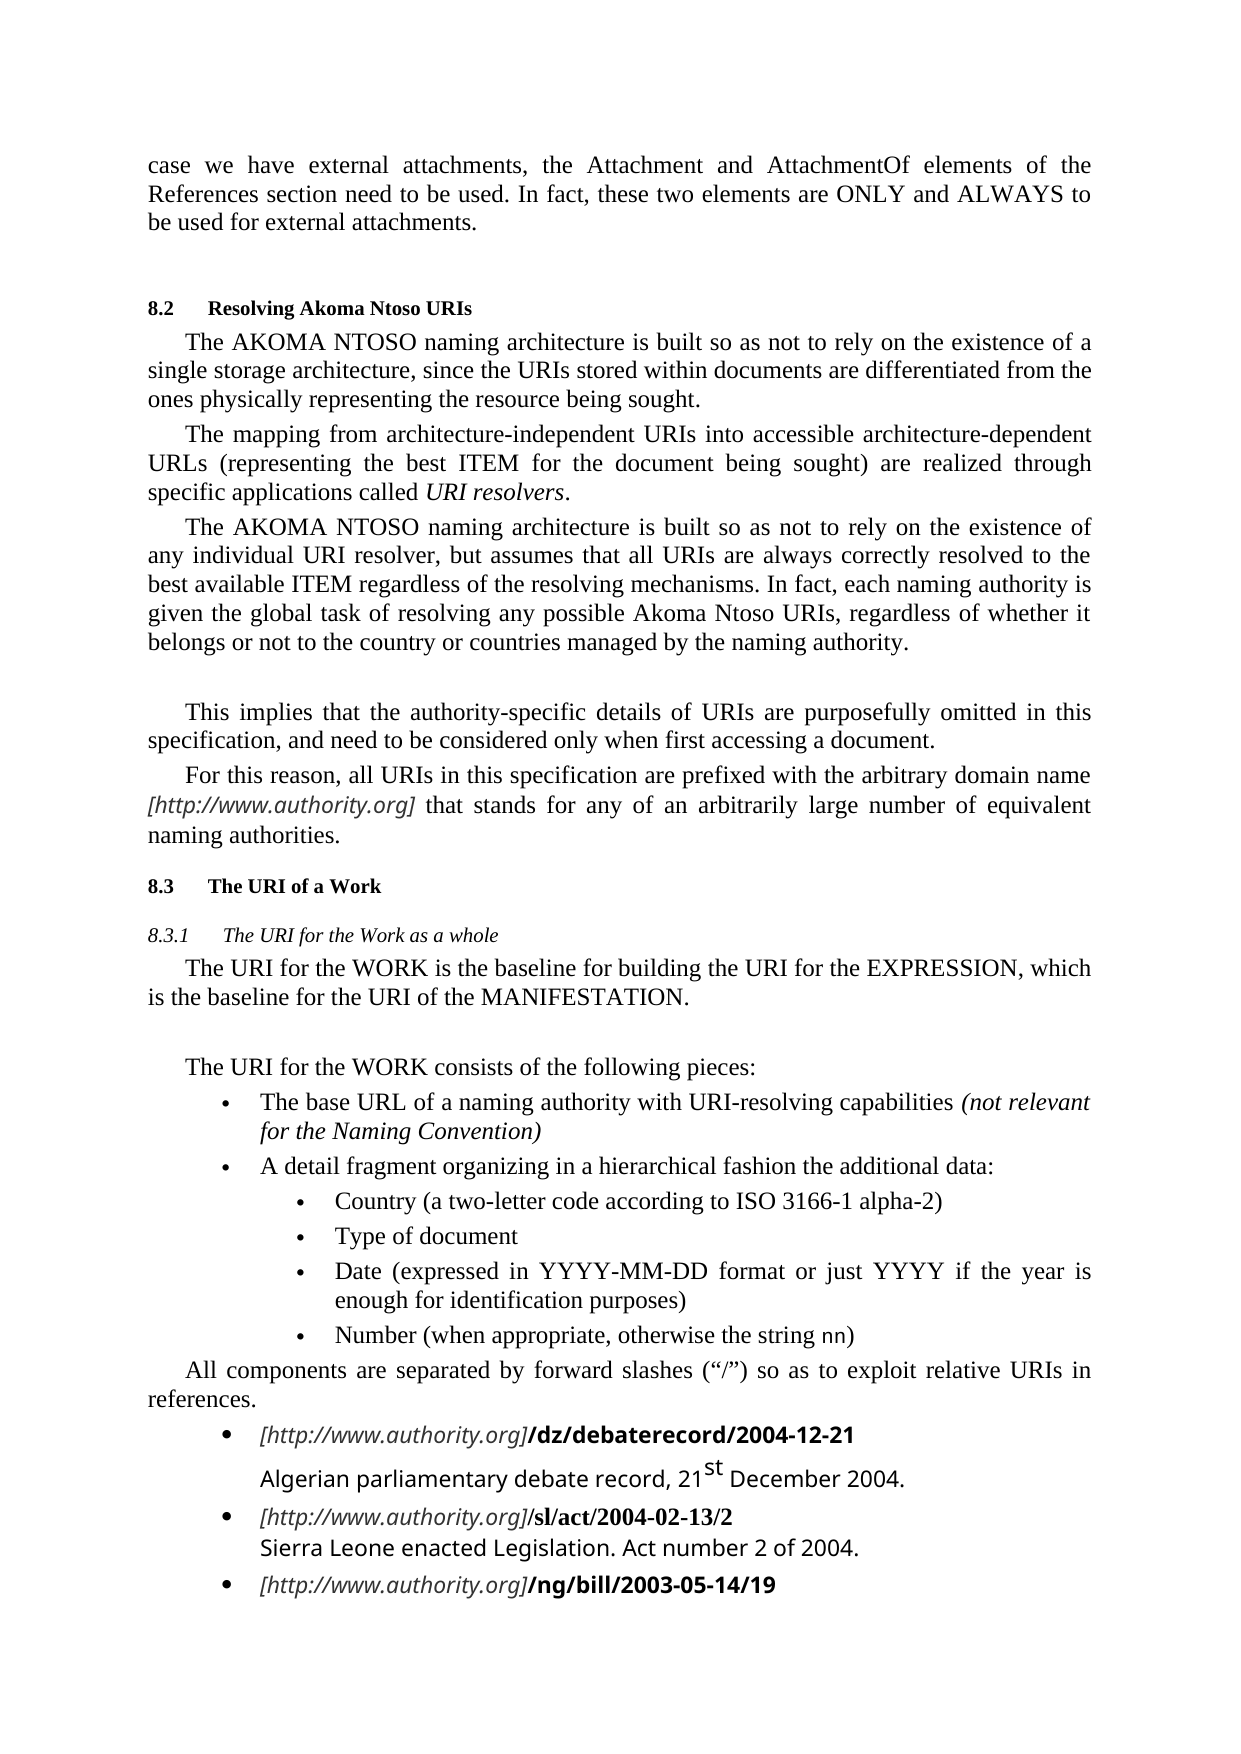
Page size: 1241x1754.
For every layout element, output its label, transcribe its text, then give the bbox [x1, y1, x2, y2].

text The URI for the WORK consists of the following pieces: [185, 1052, 1092, 1081]
text The AKOMA NTOSO naming architecture is built so as not to rely on the existence of a single storage architecture, since the URIs stored within documents are differentiated from the ones physically representing the resource being sought. [148, 327, 1092, 413]
text For this reason, all URIs in this specification are prefixed with the arbitrary domain name [http://www.authority.org] that stands for any of an arbitrarily large number of equivalent naming authorities. [148, 760, 1092, 849]
list [http://www.authority.org]/dz/debaterecord/2004-12-21 Algerian parliamentary debate record, 21st December 2004. [222, 1419, 1092, 1494]
list Date (expressed in YYYY-MM-DD format or just YYYY if the year is enough for identification purposes) [297, 1256, 1092, 1313]
list Number (when appropriate, otherwise the string nn) [297, 1320, 1092, 1349]
list [http://www.authority.org]/ng/bill/2003-05-14/19 [222, 1569, 1092, 1601]
text This implies that the authority-specific details of URIs are purposefully omitted in this specification, and need to be considered only when first accessing a document. [148, 697, 1092, 754]
text The URI for the WORK is the baseline for building the URI for the EXPRESSION, which is the baseline for the URI of the MANIFESTATION. [148, 953, 1092, 1011]
subtitle The URI for the Work as a whole [148, 923, 1092, 947]
subtitle The URI of a Work [148, 874, 1092, 898]
text The mapping from architecture-independent URIs into accessible architecture-dependent URLs (representing the best ITEM for the document being sought) are realized through specific applications called URI resolvers. [148, 419, 1092, 505]
list A detail fragment organizing in a hierarchical fashion the additional data: [222, 1151, 1092, 1180]
text case we have external attachments, the Attachment and AttachmentOf elements of the References section need to be used. In fact, these two elements are ONLY and ALWAYS to be used for external attachments. [148, 150, 1092, 236]
list Country (a two-letter code according to ISO 3166-1 alpha-2) [297, 1186, 1092, 1215]
list The base URL of a naming authority with URI-resolving capabilities (not relevant for the Naming Convention) [222, 1087, 1092, 1145]
list Type of document [297, 1221, 1092, 1250]
subtitle Resolving Akoma Ntoso URIs [148, 296, 1092, 320]
text The AKOMA NTOSO naming architecture is built so as not to rely on the existence of any individual URI resolver, but assumes that all URIs are always correctly resolved to the best available ITEM regardless of the resolving mechanisms. In fact, each naming authority is given the global task of resolving any possible Akoma Ntoso URIs, regardless of whether it belongs or not to the country or countries managed by the naming authority. [148, 512, 1092, 655]
text All components are separated by forward slashes (“/”) so as to exploit relative URIs in references. [148, 1356, 1092, 1413]
list [http://www.authority.org]/sl/act/2004-02-13/2 Sierra Leone enacted Legislation. Act number 2 of 2004. [222, 1501, 1092, 1563]
